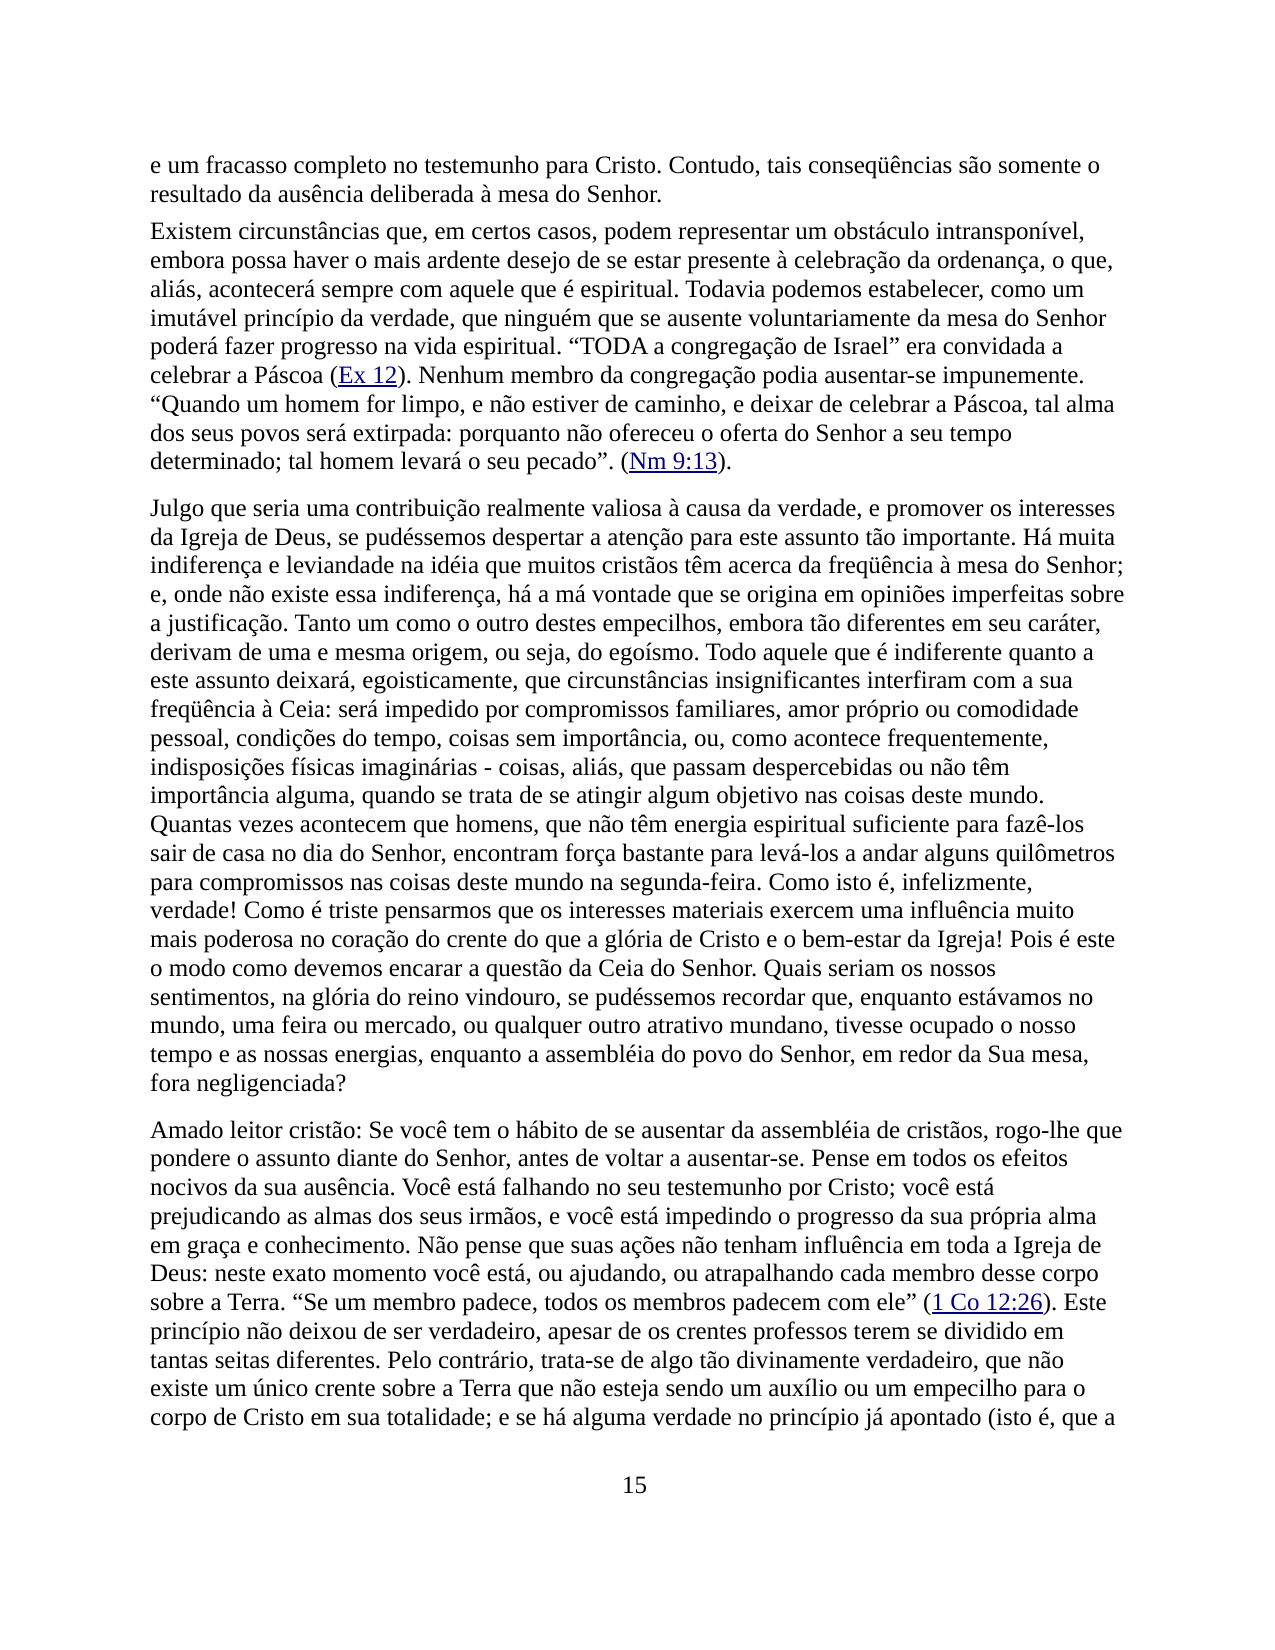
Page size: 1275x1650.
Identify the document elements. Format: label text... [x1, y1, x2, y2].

text Existem circunstâncias que, em certos casos, podem representar um obstáculo intransponível, embora possa haver o mais ardente desejo de se estar presente à celebração da ordenança, o que, aliás, acontecerá sempre com aquele que é espiritual. Todavia podemos estabelecer, como um imutável princípio da verdade, que ninguém que se ausente voluntariamente da mesa do Senhor poderá fazer progresso na vida espiritual. “TODA a congregação de Israel” era convidada a celebrar a Páscoa (Ex 12). Nenhum membro da congregação podia ausentar-se impunemente. “Quando um homem for limpo, e não estiver de caminho, e deixar de celebrar a Páscoa, tal alma dos seus povos será extirpada: porquanto não ofereceu o oferta do Senhor a seu tempo determinado; tal homem levará o seu pecado”. (Nm 9:13). [150, 216, 1125, 475]
text Julgo que seria uma contribuição realmente valiosa à causa da verdade, e promover os interesses da Igreja de Deus, se pudéssemos despertar a atenção para este assunto tão importante. Há muita indiferença e leviandade na idéia que muitos cristãos têm acerca da freqüência à mesa do Senhor; e, onde não existe essa indiferença, há a má vontade que se origina em opiniões imperfeitas sobre a justificação. Tanto um como o outro destes empecilhos, embora tão diferentes em seu caráter, derivam de uma e mesma origem, ou seja, do egoísmo. Todo aquele que é indiferente quanto a este assunto deixará, egoisticamente, que circunstâncias insignificantes interfiram com a sua freqüência à Ceia: será impedido por compromissos familiares, amor próprio ou comodidade pessoal, condições do tempo, coisas sem importância, ou, como acontece frequentemente, indisposições físicas imaginárias - coisas, aliás, que passam despercebidas ou não têm importância alguma, quando se trata de se atingir algum objetivo nas coisas deste mundo. Quantas vezes acontecem que homens, que não têm energia espiritual suficiente para fazê-los sair de casa no dia do Senhor, encontram força bastante para levá-los a andar alguns quilômetros para compromissos nas coisas deste mundo na segunda-feira. Como isto é, infelizmente, verdade! Como é triste pensarmos que os interesses materiais exercem uma influência muito mais poderosa no coração do crente do que a glória de Cristo e o bem-estar da Igreja! Pois é este o modo como devemos encarar a questão da Ceia do Senhor. Quais seriam os nossos sentimentos, na glória do reino vindouro, se pudéssemos recordar que, enquanto estávamos no mundo, uma feira ou mercado, ou qualquer outro atrativo mundano, tivesse ocupado o nosso tempo e as nossas energias, enquanto a assembléia do povo do Senhor, em redor da Sua mesa, fora negligenciada? [150, 493, 1125, 1097]
text e um fracasso completo no testemunho para Cristo. Contudo, tais conseqüências são somente o resultado da ausência deliberada à mesa do Senhor. [150, 150, 1125, 207]
text Amado leitor cristão: Se você tem o hábito de se ausentar da assembléia de cristãos, rogo-lhe que pondere o assunto diante do Senhor, antes de voltar a ausentar-se. Pense em todos os efeitos nocivos da sua ausência. Você está falhando no seu testemunho por Cristo; você está prejudicando as almas dos seus irmãos, e você está impedindo o progresso da sua própria alma em graça e conhecimento. Não pense que suas ações não tenham influência em toda a Igreja de Deus: neste exato momento você está, ou ajudando, ou atrapalhando cada membro desse corpo sobre a Terra. “Se um membro padece, todos os membros padecem com ele” (1 Co 12:26). Este princípio não deixou de ser verdadeiro, apesar de os crentes professos terem se dividido em tantas seitas diferentes. Pelo contrário, trata-se de algo tão divinamente verdadeiro, que não existe um único crente sobre a Terra que não esteja sendo um auxílio ou um empecilho para o corpo de Cristo em sua totalidade; e se há alguma verdade no princípio já apontado (isto é, que a [150, 1115, 1125, 1431]
